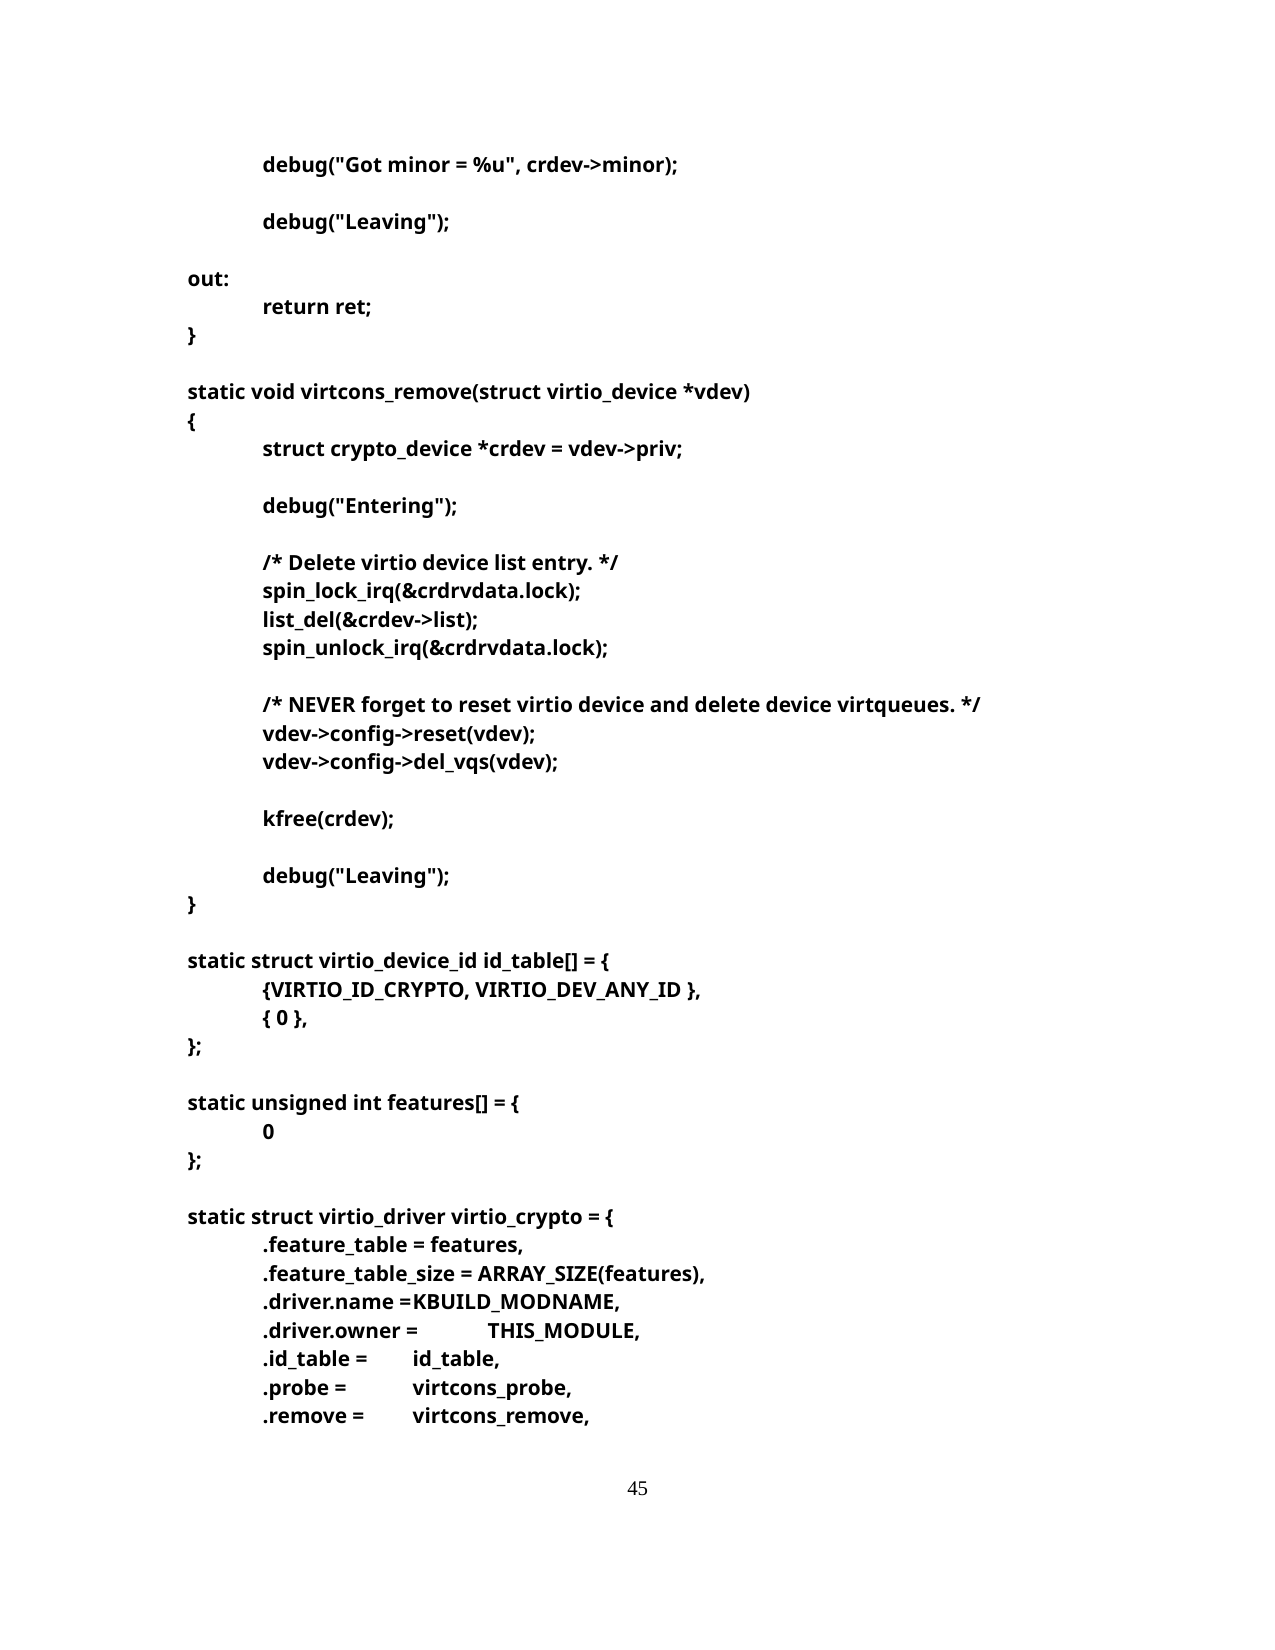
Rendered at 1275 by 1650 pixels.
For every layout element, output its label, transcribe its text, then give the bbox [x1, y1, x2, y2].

text { 0 }, [187, 1003, 1087, 1032]
text static unsigned int features[] = { [187, 1088, 1087, 1117]
text .feature_table_size = ARRAY_SIZE(features), [187, 1259, 1087, 1287]
text static void virtcons_remove(struct virtio_device *vdev) [187, 377, 1087, 406]
text .remove = virtcons_remove, [187, 1401, 1087, 1430]
text .id_table = id_table, [187, 1344, 1087, 1373]
text debug("Entering"); [187, 491, 1087, 520]
text } [187, 889, 1087, 918]
text static struct virtio_driver virtio_crypto = { [187, 1202, 1087, 1231]
text /* Delete virtio device list entry. */ [187, 548, 1087, 577]
text }; [187, 1145, 1087, 1174]
text out: [187, 264, 1087, 292]
text list_del(&crdev->list); [187, 605, 1087, 633]
text debug("Got minor = %u", crdev->minor); [187, 150, 1087, 178]
text .driver.name = KBUILD_MODNAME, [187, 1287, 1087, 1316]
text }; [187, 1032, 1087, 1060]
text { [187, 406, 1087, 434]
text /* NEVER forget to reset virtio device and delete device virtqueues. */ [187, 690, 1087, 719]
text struct crypto_device *crdev = vdev->priv; [187, 434, 1087, 463]
text .feature_table = features, [187, 1231, 1087, 1259]
text static struct virtio_device_id id_table[] = { [187, 946, 1087, 975]
text vdev->config->del_vqs(vdev); [187, 747, 1087, 776]
text kfree(crdev); [187, 804, 1087, 832]
text debug("Leaving"); [187, 207, 1087, 235]
text return ret; [187, 292, 1087, 321]
text spin_lock_irq(&crdrvdata.lock); [187, 577, 1087, 605]
text } [187, 321, 1087, 349]
text .probe = virtcons_probe, [187, 1373, 1087, 1401]
text 0 [187, 1117, 1087, 1145]
text {VIRTIO_ID_CRYPTO, VIRTIO_DEV_ANY_ID }, [187, 975, 1087, 1003]
text debug("Leaving"); [187, 861, 1087, 889]
text spin_unlock_irq(&crdrvdata.lock); [187, 633, 1087, 662]
text vdev->config->reset(vdev); [187, 719, 1087, 747]
text .driver.owner = THIS_MODULE, [187, 1316, 1087, 1344]
